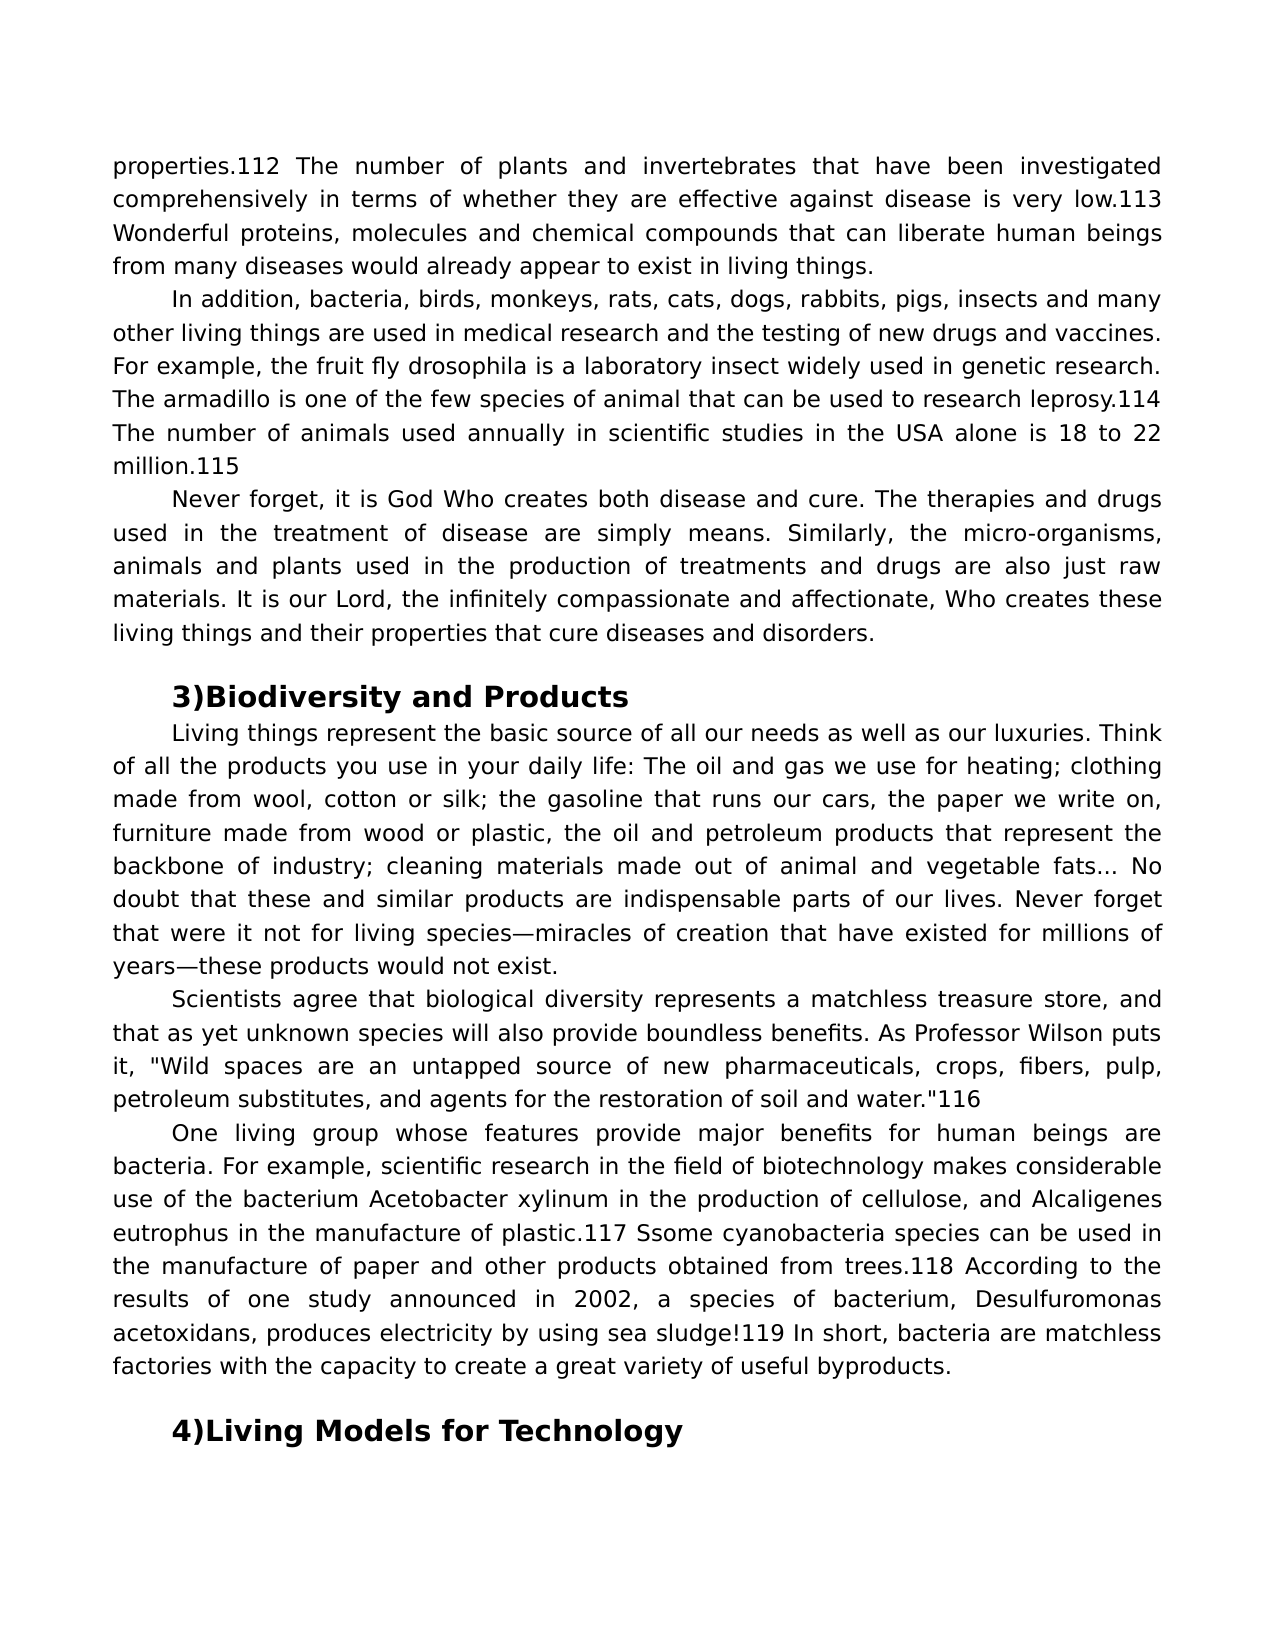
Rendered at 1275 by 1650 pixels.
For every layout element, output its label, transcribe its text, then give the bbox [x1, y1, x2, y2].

text properties.112 The number of plants and invertebrates that have been investigated comprehensively in terms of whether they are effective against disease is very low.113 Wonderful proteins, molecules and chemical compounds that can liberate human beings from many diseases would already appear to exist in living things. [112, 148, 1163, 281]
text Never forget, it is God Who creates both disease and cure. The therapies and drugs used in the treatment of disease are simply means. Similarly, the micro-organisms, animals and plants used in the production of treatments and drugs are also just raw materials. It is our Lord, the infinitely compassionate and affectionate, Who creates these living things and their properties that cure diseases and disorders. [112, 481, 1163, 648]
text Scientists agree that biological diversity represents a matchless treasure store, and that as yet unknown species will also provide boundless benefits. As Professor Wilson puts it, "Wild spaces are an untapped source of new pharmaceuticals, crops, fibers, pulp, petroleum substitutes, and agents for the restoration of soil and water."116 [112, 981, 1163, 1114]
text 4)Living Models for Technology [112, 1414, 1163, 1448]
text One living group whose features provide major benefits for human beings are bacteria. For example, scientific research in the field of biotechnology makes considerable use of the bacterium Acetobacter xylinum in the production of cellulose, and Alcaligenes eutrophus in the manufacture of plastic.117 Ssome cyanobacteria species can be used in the manufacture of paper and other products obtained from trees.118 According to the results of one study announced in 2002, a species of bacterium, Desulfuromonas acetoxidans, produces electricity by using sea sludge!119 In short, bacteria are matchless factories with the capacity to create a great variety of useful byproducts. [112, 1114, 1163, 1381]
text 3)Biodiversity and Products [112, 681, 1163, 714]
text Living things represent the basic source of all our needs as well as our luxuries. Think of all the products you use in your daily life: The oil and gas we use for heating; clothing made from wool, cotton or silk; the gasoline that runs our cars, the paper we write on, furniture made from wood or plastic, the oil and petroleum products that represent the backbone of industry; cleaning materials made out of animal and vegetable fats... No doubt that these and similar products are indispensable parts of our lives. Never forget that were it not for living species—miracles of creation that have existed for millions of years—these products would not exist. [112, 714, 1163, 981]
text In addition, bacteria, birds, monkeys, rats, cats, dogs, rabbits, pigs, insects and many other living things are used in medical research and the testing of new drugs and vaccines. For example, the fruit fly drosophila is a laboratory insect widely used in genetic research. The armadillo is one of the few species of animal that can be used to research leprosy.114 The number of animals used annually in scientific studies in the USA alone is 18 to 22 million.115 [112, 281, 1163, 481]
